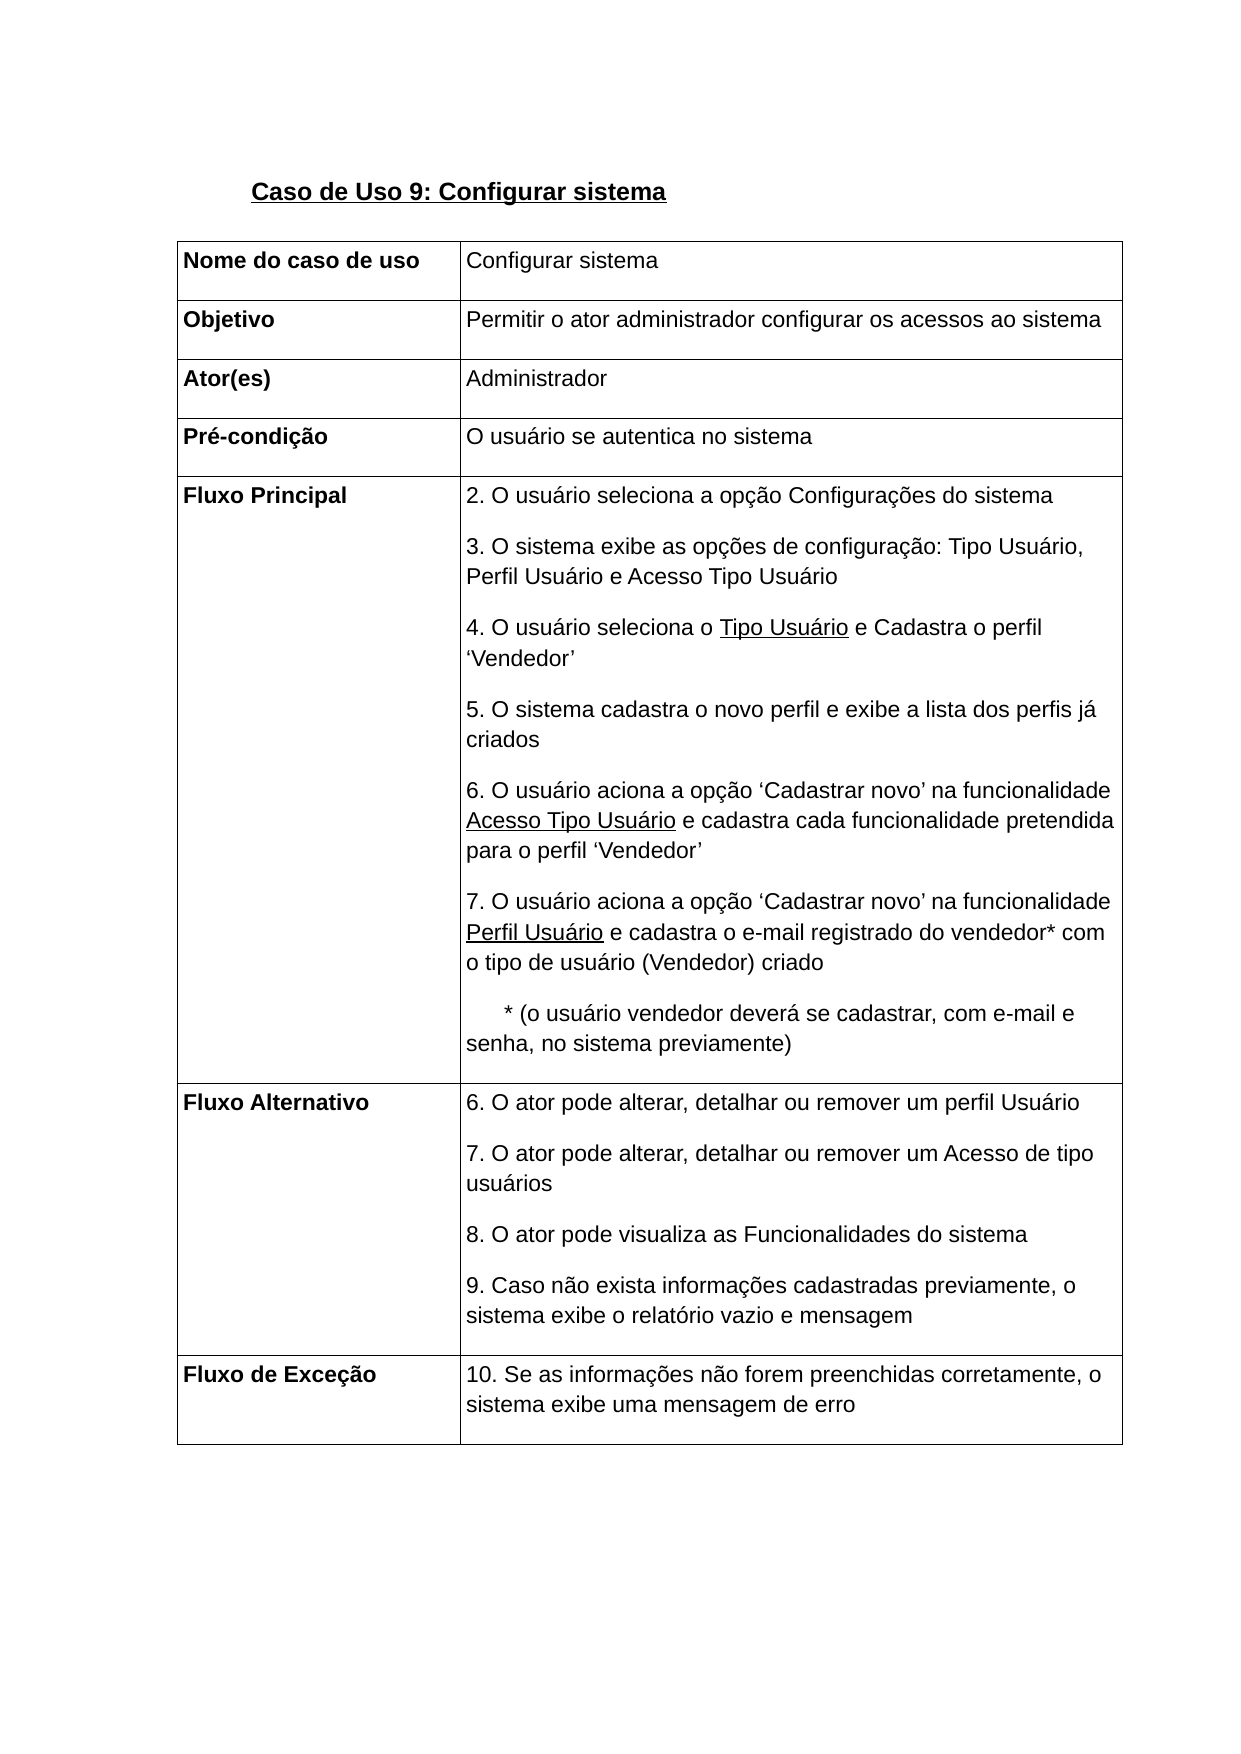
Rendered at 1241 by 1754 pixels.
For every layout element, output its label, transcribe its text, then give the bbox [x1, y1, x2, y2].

table_cell Fluxo de Exceção [178, 1356, 460, 1444]
table_header Nome do caso de uso [178, 242, 460, 300]
table_cell Ator(es) [178, 360, 460, 417]
table_cell Permitir o ator administrador configurar os acessos ao sistema [461, 301, 1122, 359]
table_cell Administrador [461, 360, 1122, 417]
table_cell Pré-condição [178, 419, 460, 476]
table_cell Objetivo [178, 301, 460, 359]
table_cell Fluxo Principal [178, 477, 460, 1083]
table_cell 10. Se as informações não forem preenchidas corretamente, o sistema exibe uma mensagem de erro [461, 1356, 1122, 1444]
table_cell Fluxo Alternativo [178, 1084, 460, 1355]
table_cell 6. O ator pode alterar, detalhar ou remover um perfil Usuário 7. O ator pode alterar, detalhar ou remover um Acesso de tipo usuários 8. O ator pode visualiza as Funcionalidades do sistema 9. Caso não exista informações cadastradas previamente, o sistema exibe o relatório vazio e mensagem [461, 1084, 1122, 1355]
table_header Configurar sistema [461, 242, 1122, 300]
table_cell 2. O usuário seleciona a opção Configurações do sistema 3. O sistema exibe as opções de configuração: Tipo Usuário, Perfil Usuário e Acesso Tipo Usuário 4. O usuário seleciona o Tipo Usuário e Cadastra o perfil ‘Vendedor’ 5. O sistema cadastra o novo perfil e exibe a lista dos perfis já criados 6. O usuário aciona a opção ‘Cadastrar novo’ na funcionalidade Acesso Tipo Usuário e cadastra cada funcionalidade pretendida para o perfil ‘Vendedor’ 7. O usuário aciona a opção ‘Cadastrar novo’ na funcionalidade Perfil Usuário e cadastra o e-mail registrado do vendedor* com o tipo de usuário (Vendedor) criado * (o usuário vendedor deverá se cadastrar, com e-mail e senha, no sistema previamente) [461, 477, 1122, 1083]
text Caso de Uso 9: Configurar sistema [177, 177, 1122, 206]
table_cell O usuário se autentica no sistema [461, 419, 1122, 476]
